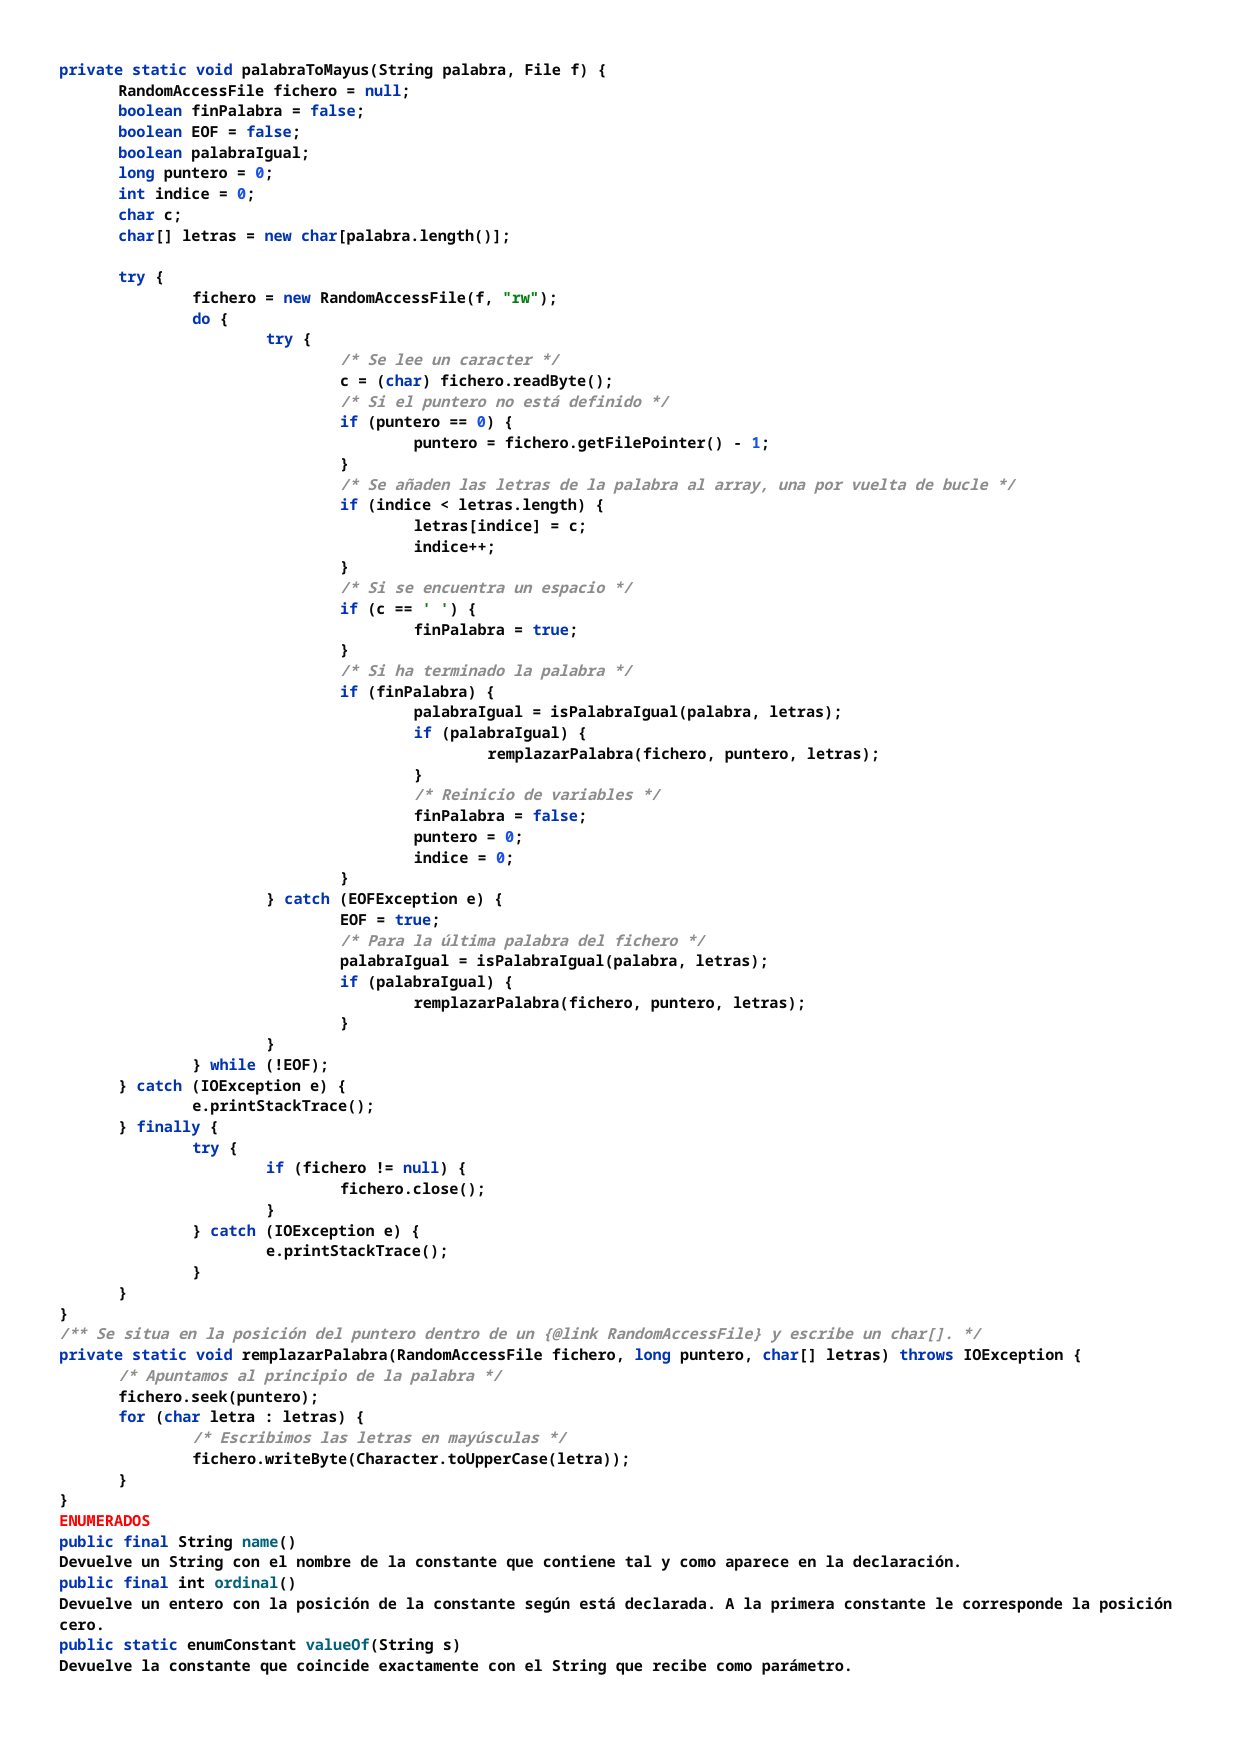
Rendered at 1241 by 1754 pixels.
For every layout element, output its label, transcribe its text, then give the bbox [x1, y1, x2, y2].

text public final int ordinal() [59, 1572, 1181, 1593]
text Devuelve un entero con la posición de la constante según está declarada. A la primera constante le corresponde la posición cero. [59, 1593, 1181, 1634]
text public static enumConstant valueOf(String s) [59, 1634, 1181, 1655]
text ENUMERADOS [59, 1510, 1181, 1531]
text public final String name() [59, 1531, 1181, 1552]
text Devuelve un String con el nombre de la constante que contiene tal y como aparece en la declaración. [59, 1552, 1181, 1572]
text private static void palabraToMayus(String palabra, File f) { RandomAccessFile fichero = null; boolean finPalabra = false; boolean EOF = false; boolean palabraIgual; long puntero = 0; int indice = 0; char c; char[] letras = new char[palabra.length()]; try { fichero = new RandomAccessFile(f, "rw"); do { try { /* Se lee un caracter */ c = (char) fichero.readByte(); /* Si el puntero no está definido */ if (puntero == 0) { puntero = fichero.getFilePointer() - 1; } /* Se añaden las letras de la palabra al array, una por vuelta de bucle */ if (indice < letras.length) { letras[indice] = c; indice++; } /* Si se encuentra un espacio */ if (c == ' ') { finPalabra = true; } /* Si ha terminado la palabra */ if (finPalabra) { palabraIgual = isPalabraIgual(palabra, letras); if (palabraIgual) { remplazarPalabra(fichero, puntero, letras); } /* Reinicio de variables */ finPalabra = false; puntero = 0; indice = 0; } } catch (EOFException e) { EOF = true; /* Para la última palabra del fichero */ palabraIgual = isPalabraIgual(palabra, letras); if (palabraIgual) { remplazarPalabra(fichero, puntero, letras); } } } while (!EOF); } catch (IOException e) { e.printStackTrace(); } finally { try { if (fichero != null) { fichero.close(); } } catch (IOException e) { e.printStackTrace(); } } } /** Se situa en la posición del puntero dentro de un {@link RandomAccessFile} y escribe un char[]. */ private static void remplazarPalabra(RandomAccessFile fichero, long puntero, char[] letras) throws IOException { /* Apuntamos al principio de la palabra */ fichero.seek(puntero); for (char letra : letras) { /* Escribimos las letras en mayúsculas */ fichero.writeByte(Character.toUpperCase(letra)); } } [59, 59, 1181, 1510]
text Devuelve la constante que coincide exactamente con el String que recibe como parámetro. [59, 1655, 1181, 1676]
